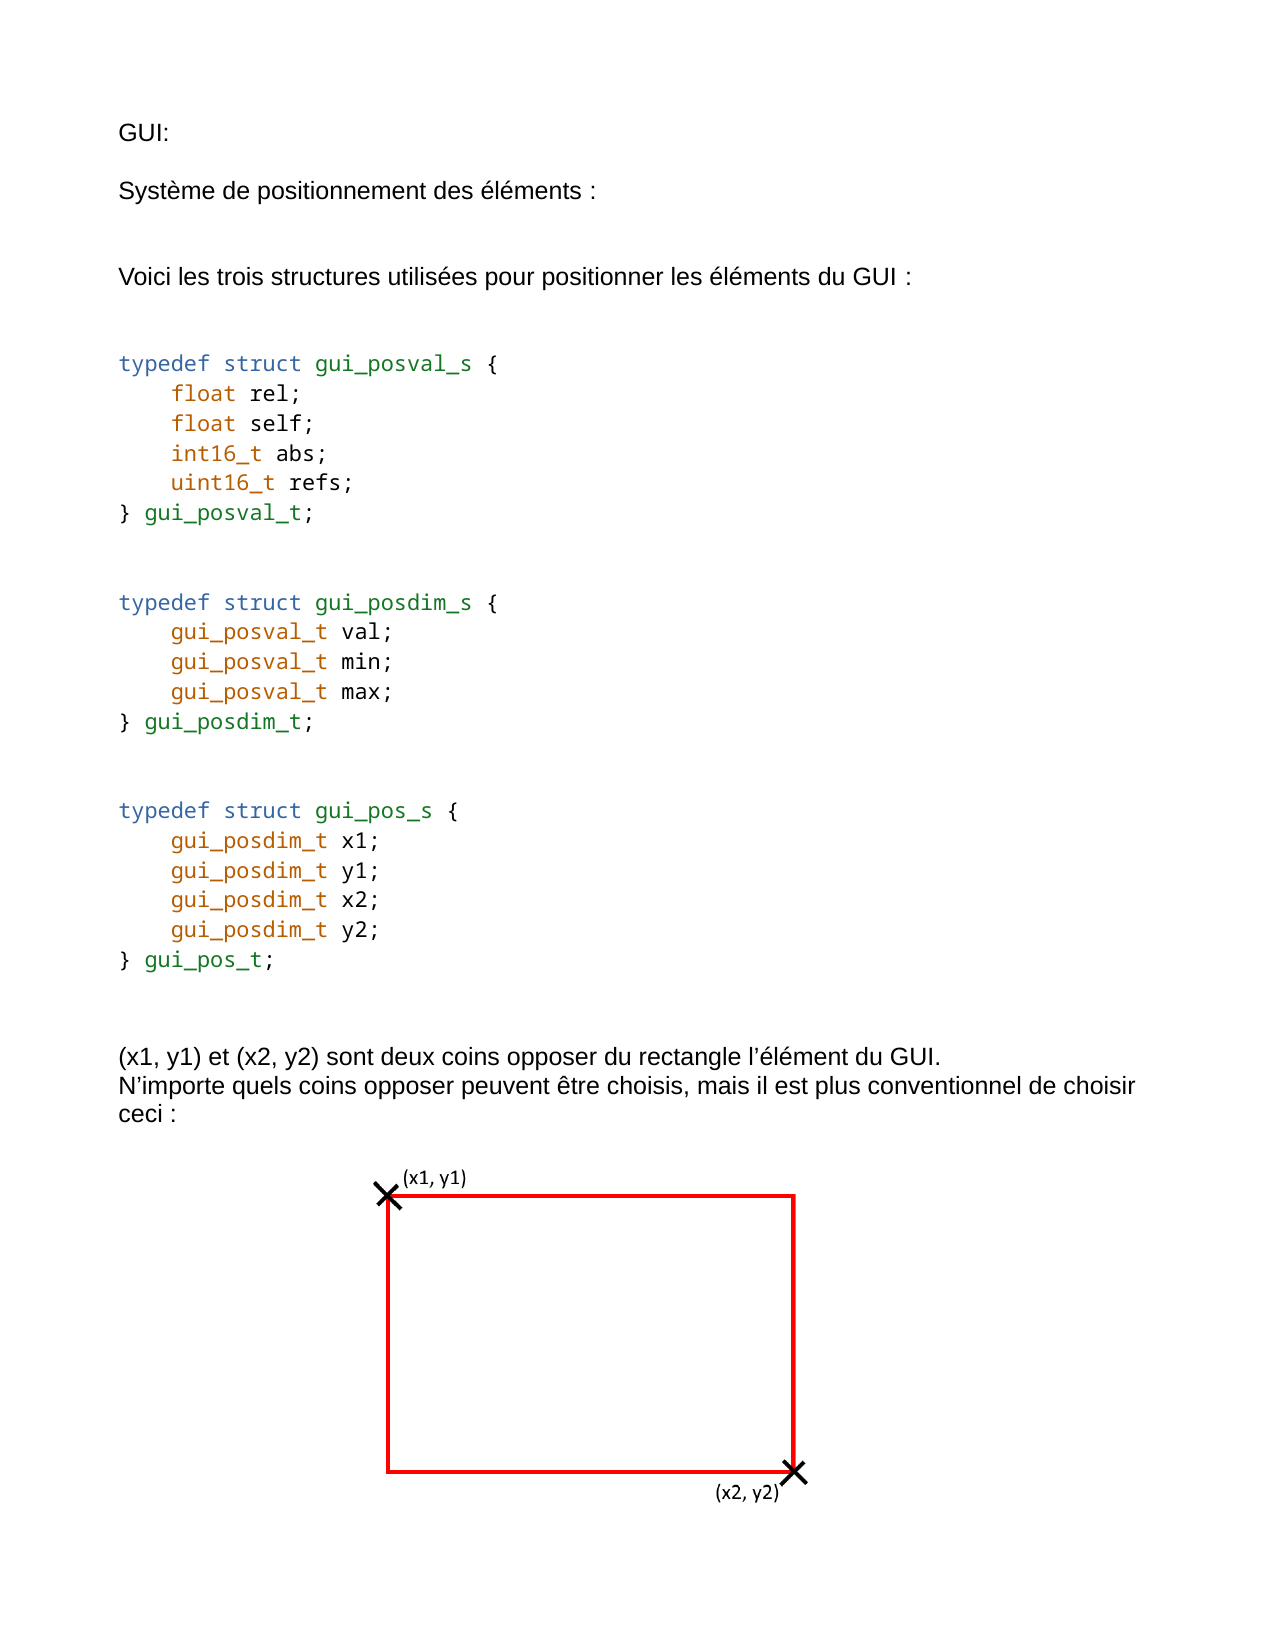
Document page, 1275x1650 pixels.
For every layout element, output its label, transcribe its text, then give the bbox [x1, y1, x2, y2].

text GUI: [118, 118, 1157, 147]
picture [315, 1130, 847, 1541]
text gui_posval_t min; [118, 646, 1157, 676]
text } gui_pos_t; [118, 944, 1157, 974]
text typedef struct gui_posdim_s { [118, 586, 1157, 616]
text N’importe quels coins opposer peuvent être choisis, mais il est plus conventionnel de choisir ceci : [118, 1071, 1157, 1128]
text uint16_t refs; [118, 467, 1157, 497]
text Système de positionnement des éléments : [118, 176, 1157, 204]
text float self; [118, 408, 1157, 437]
text } gui_posdim_t; [118, 706, 1157, 735]
text gui_posdim_t x1; [118, 825, 1157, 854]
text (x1, y1) et (x2, y2) sont deux coins opposer du rectangle l’élément du GUI. [118, 1042, 1157, 1071]
text gui_posdim_t y2; [118, 914, 1157, 944]
text Voici les trois structures utilisées pour positionner les éléments du GUI : [118, 262, 1157, 291]
text gui_posval_t max; [118, 676, 1157, 706]
text typedef struct gui_posval_s { [118, 348, 1157, 378]
text int16_t abs; [118, 437, 1157, 467]
text typedef struct gui_pos_s { [118, 795, 1157, 825]
text } gui_posval_t; [118, 497, 1157, 527]
text float rel; [118, 378, 1157, 408]
text gui_posdim_t x2; [118, 884, 1157, 914]
text gui_posdim_t y1; [118, 854, 1157, 884]
text gui_posval_t val; [118, 616, 1157, 646]
